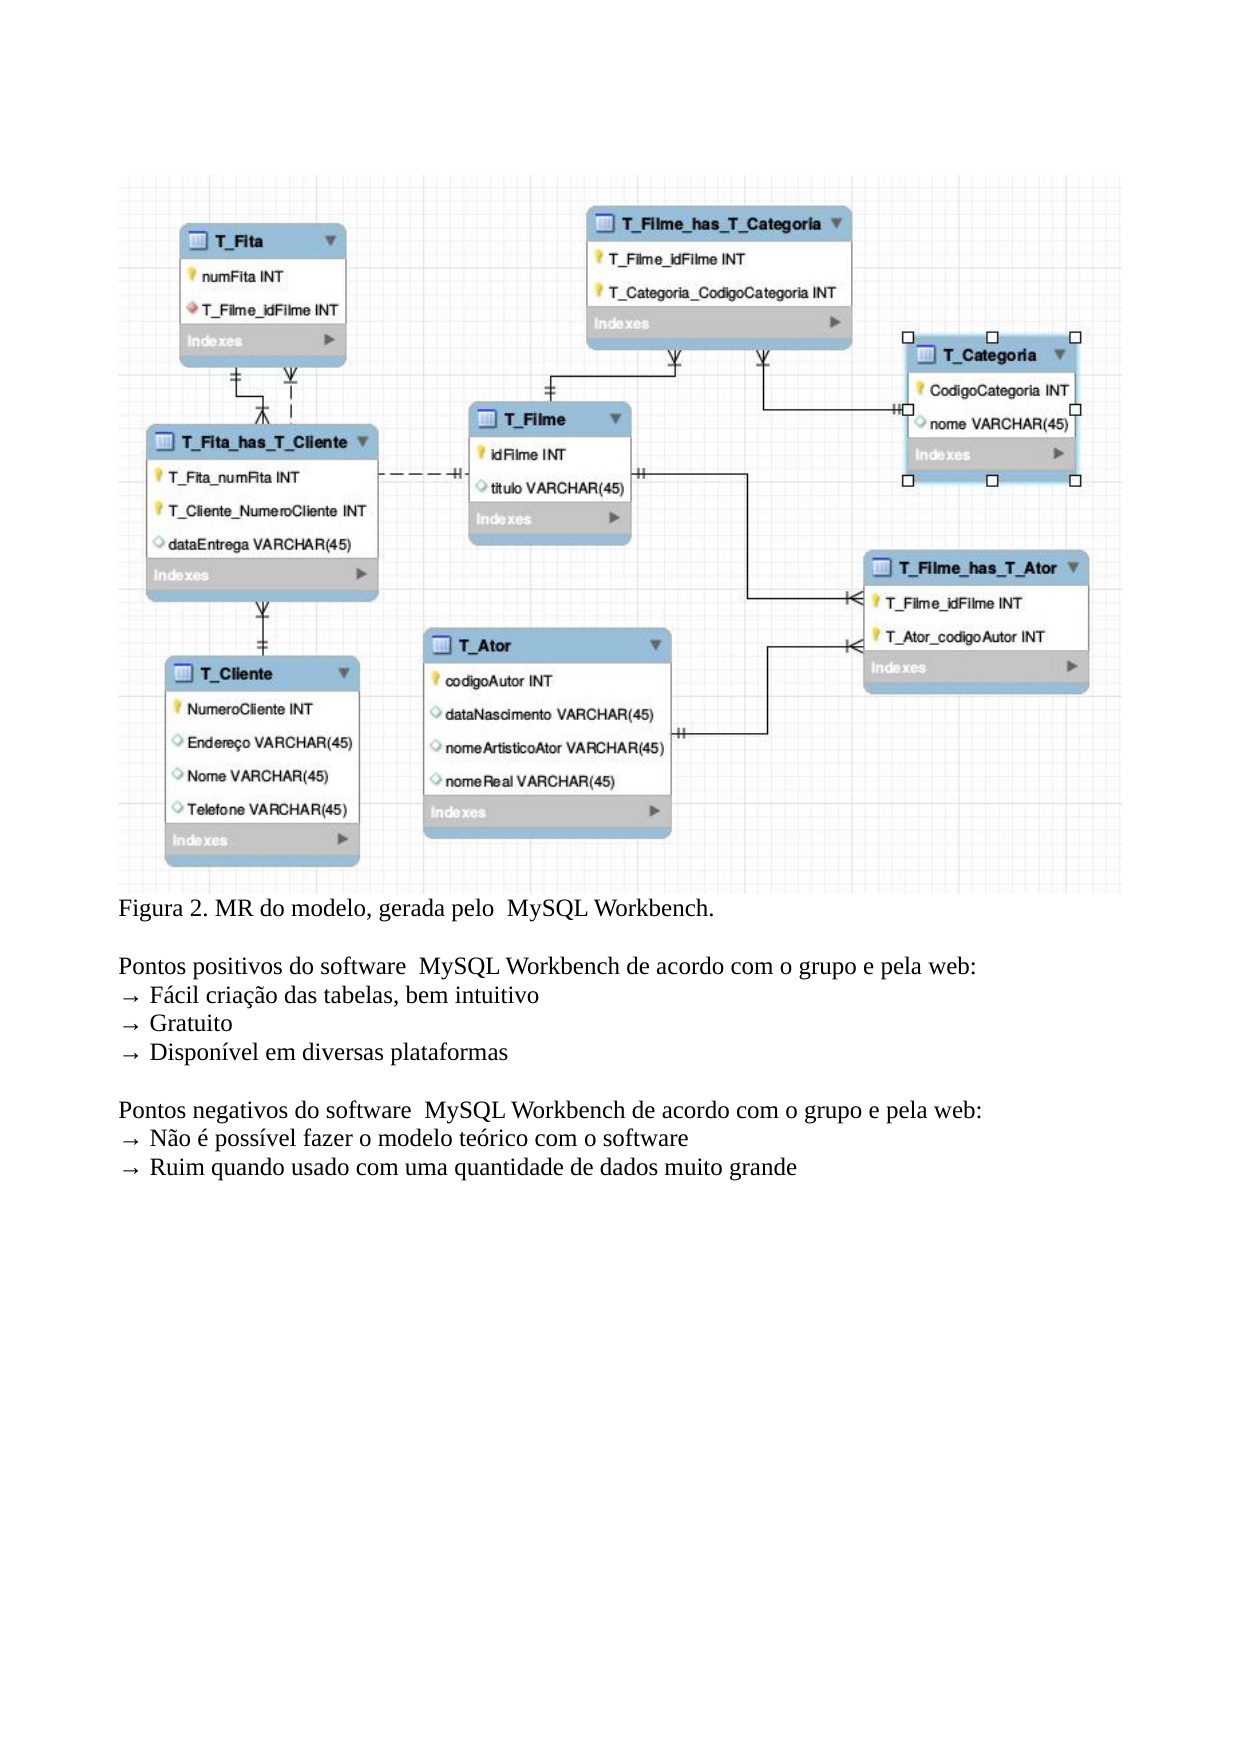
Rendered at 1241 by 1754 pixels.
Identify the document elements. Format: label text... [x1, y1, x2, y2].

text → Fácil criação das tabelas, bem intuitivo [118, 980, 1122, 1008]
text Pontos negativos do software MySQL Workbench de acordo com o grupo e pela web: [118, 1095, 1122, 1123]
picture [118, 175, 1123, 894]
text → Ruim quando usado com uma quantidade de dados muito grande [118, 1152, 1122, 1181]
text → Gratuito [118, 1008, 1122, 1037]
text Figura 2. MR do modelo, gerada pelo MySQL Workbench. [118, 894, 1122, 922]
text → Disponível em diversas plataformas [118, 1037, 1122, 1066]
text Pontos positivos do software MySQL Workbench de acordo com o grupo e pela web: [118, 951, 1122, 980]
text → Não é possível fazer o modelo teórico com o software [118, 1123, 1122, 1152]
